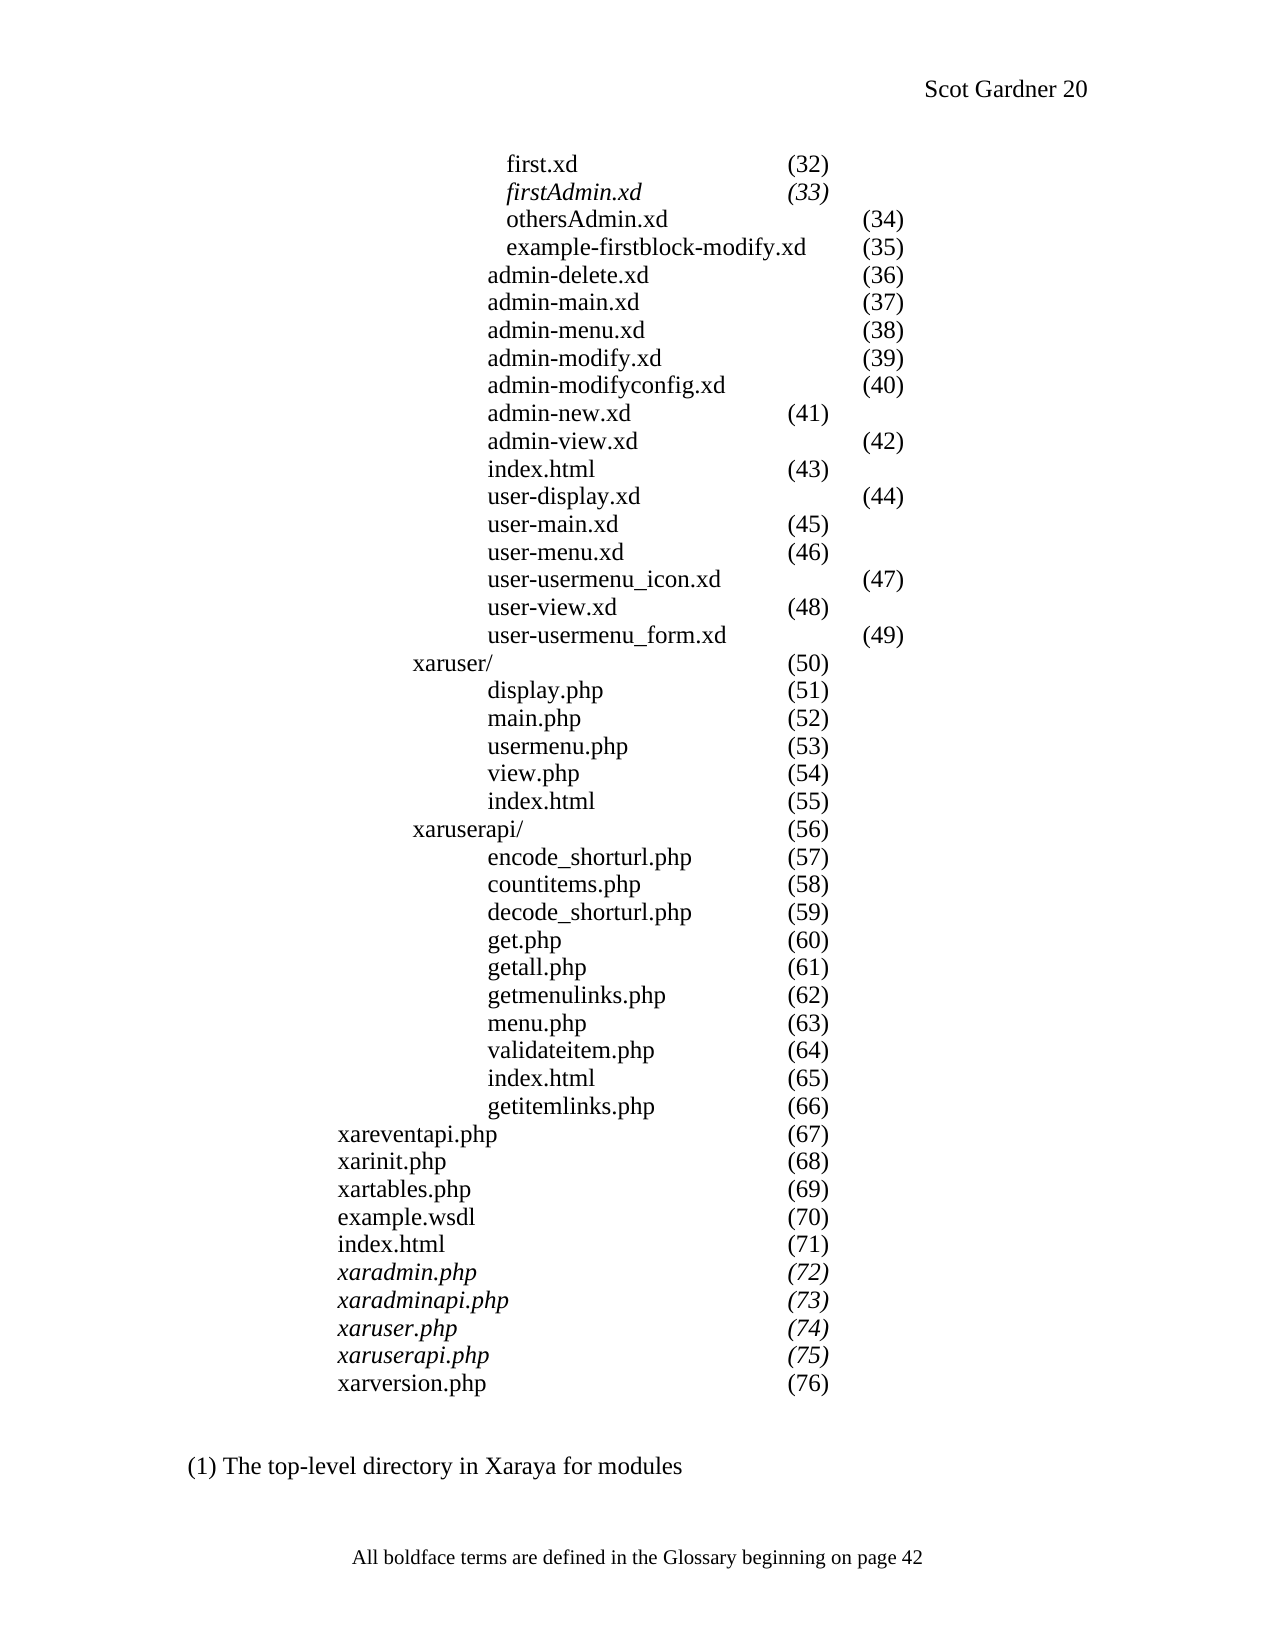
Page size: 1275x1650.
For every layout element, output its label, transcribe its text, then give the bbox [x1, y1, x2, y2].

text index.html (55) [187, 787, 1087, 815]
text user-menu.xd (46) [187, 538, 1087, 566]
text xarinit.php (68) [187, 1147, 1087, 1175]
text countitems.php (58) [187, 870, 1087, 898]
text getmenulinks.php (62) [187, 981, 1087, 1009]
text othersAdmin.xd (34) [187, 205, 1087, 233]
text index.html (65) [187, 1064, 1087, 1092]
text user-view.xd (48) [187, 593, 1087, 621]
text main.php (52) [187, 704, 1087, 732]
text xaruser/ (50) [187, 649, 1087, 676]
text getall.php (61) [187, 953, 1087, 981]
text user-usermenu_form.xd (49) [187, 621, 1087, 649]
text example-firstblock-modify.xd (35) [187, 233, 1087, 261]
text display.php (51) [187, 676, 1087, 704]
text user-main.xd (45) [187, 510, 1087, 538]
text admin-delete.xd (36) [187, 261, 1087, 288]
text firstAdmin.xd (33) [187, 178, 1087, 205]
text encode_shorturl.php (57) [187, 843, 1087, 870]
text admin-new.xd (41) [187, 399, 1087, 427]
text decode_shorturl.php (59) [187, 898, 1087, 926]
text xareventapi.php (67) [187, 1120, 1087, 1147]
text admin-modify.xd (39) [187, 344, 1087, 372]
text first.xd (32) [187, 150, 1087, 178]
text admin-modifyconfig.xd (40) [187, 372, 1087, 399]
text usermenu.php (53) [187, 732, 1087, 759]
text index.html (71) [187, 1231, 1087, 1258]
text user-display.xd (44) [187, 482, 1087, 510]
text admin-menu.xd (38) [187, 316, 1087, 344]
text example.wsdl (70) [187, 1203, 1087, 1231]
text getitemlinks.php (66) [187, 1092, 1087, 1120]
text view.php (54) [187, 759, 1087, 787]
text admin-main.xd (37) [187, 288, 1087, 316]
text index.html (43) [187, 455, 1087, 482]
text menu.php (63) [187, 1009, 1087, 1037]
text (1) The top-level directory in Xaraya for modules [187, 1452, 1087, 1480]
text xartables.php (69) [187, 1175, 1087, 1203]
text validateitem.php (64) [187, 1037, 1087, 1064]
text xarversion.php (76) [187, 1369, 1087, 1397]
text admin-view.xd (42) [187, 427, 1087, 455]
text xaruser.php (74) [187, 1314, 1087, 1341]
text get.php (60) [187, 926, 1087, 953]
text xaradmin.php (72) [187, 1258, 1087, 1286]
text xaruserapi.php (75) [187, 1341, 1087, 1369]
text xaradminapi.php (73) [187, 1286, 1087, 1314]
text user-usermenu_icon.xd (47) [187, 566, 1087, 593]
text xaruserapi/ (56) [187, 815, 1087, 843]
